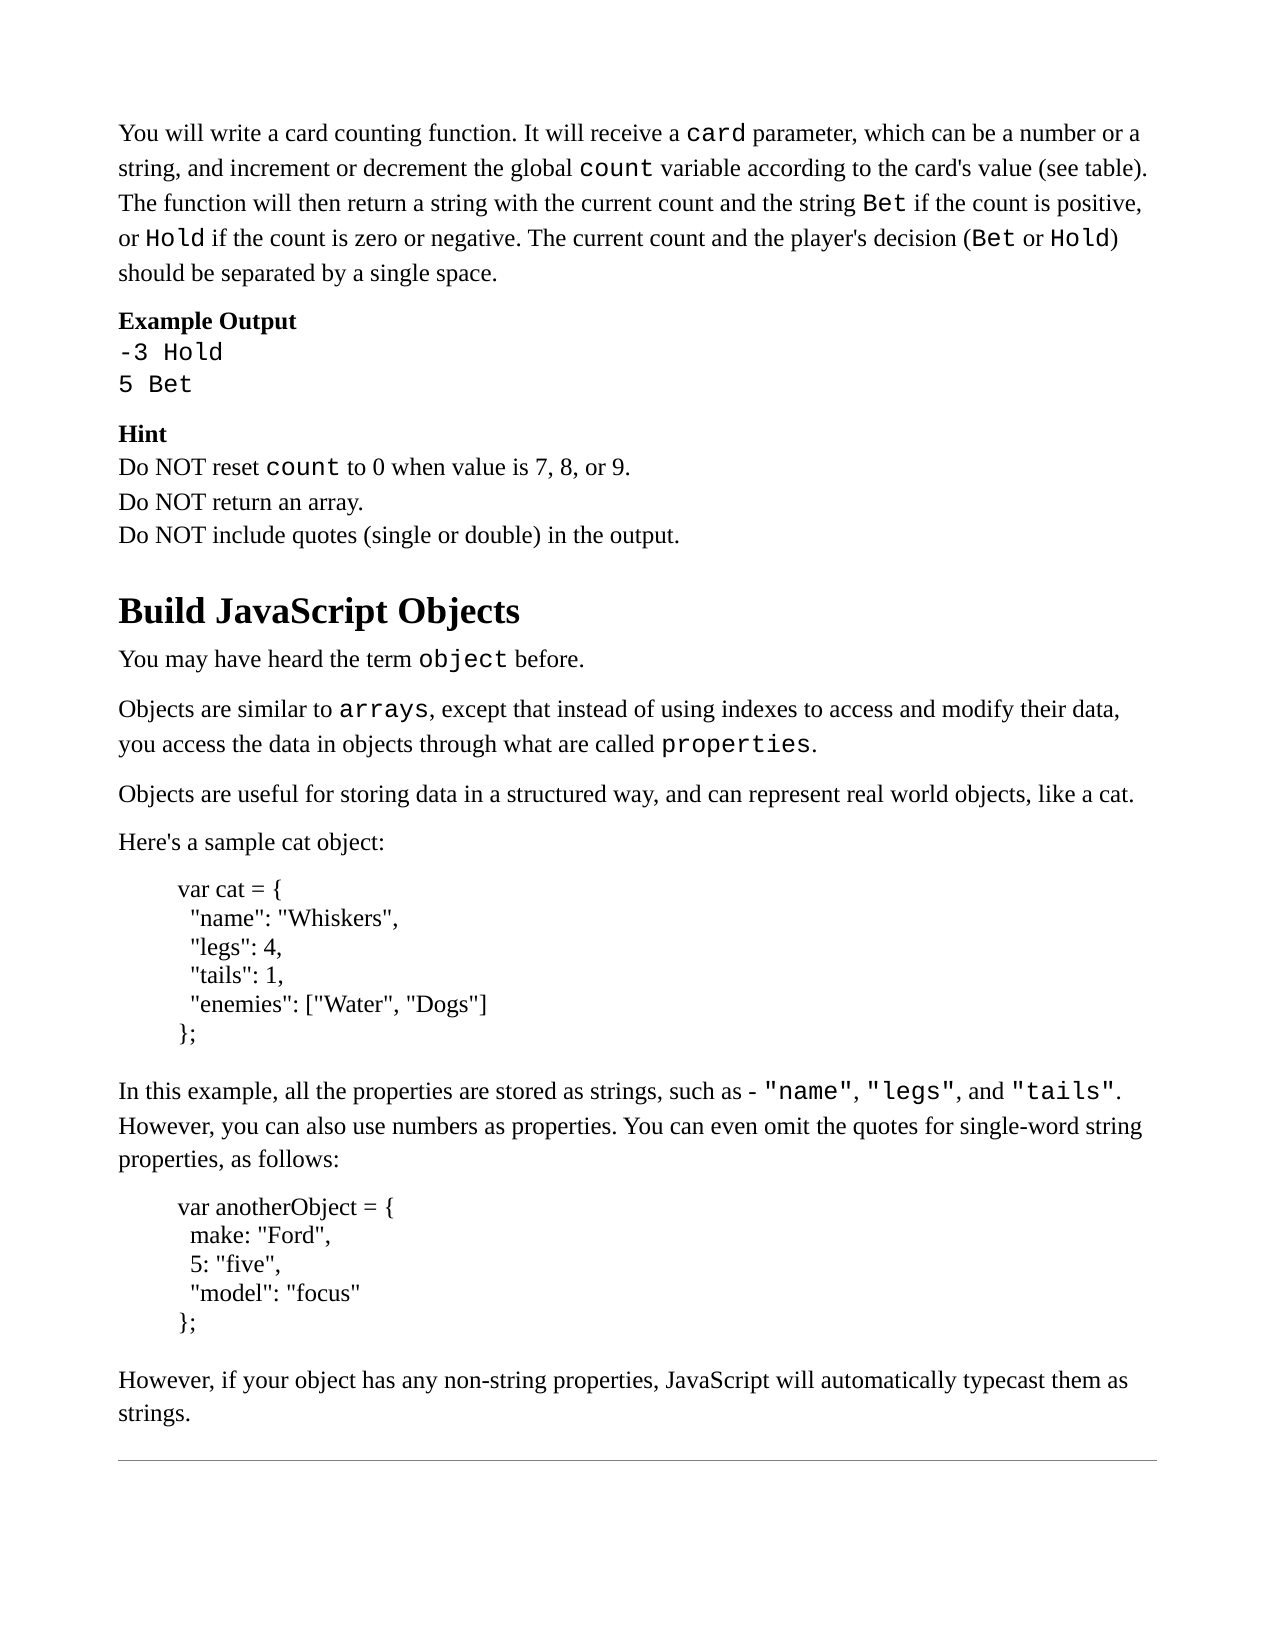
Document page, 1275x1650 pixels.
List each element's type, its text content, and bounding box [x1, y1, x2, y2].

text However, if your object has any non-string properties, JavaScript will automatically typecast them as strings. [118, 1365, 1157, 1427]
text Objects are similar to arrays, except that instead of using indexes to access and modify their data, you access the data in objects through what are called properties. [118, 694, 1157, 760]
text Here's a sample cat object: [118, 827, 1157, 855]
text Objects are useful for storing data in a structured way, and can represent real world objects, like a cat. [118, 779, 1157, 808]
text Example Output -3 Hold 5 Bet [118, 306, 1157, 400]
text In this example, all the properties are stored as strings, such as - "name", "legs", and "tails". However, you can also use numbers as properties. You can even omit the quotes for single-word string properties, as follows: [118, 1076, 1157, 1173]
text You will write a card counting function. It will receive a card parameter, which can be a number or a string, and increment or decrement the global count variable according to the card's value (see table). The function will then return a string with the current count and the string Bet if the count is positive, or Hold if the count is zero or negative. The current count and the player's decision (Bet or Hold) should be separated by a single space. [118, 118, 1157, 287]
subtitle Build JavaScript Objects [118, 588, 1157, 631]
text var cat = { "name": "Whiskers", "legs": 4, "tails": 1, "enemies": ["Water", "Dogs"] }; [177, 874, 1098, 1047]
text You may have heard the term object before. [118, 644, 1157, 675]
text var anotherObject = { make: "Ford", 5: "five", "model": "focus" }; [177, 1192, 1098, 1336]
text Hint Do NOT reset count to 0 when value is 7, 8, or 9. Do NOT return an array. Do NOT include quotes (single or double) in the output. [118, 419, 1157, 548]
